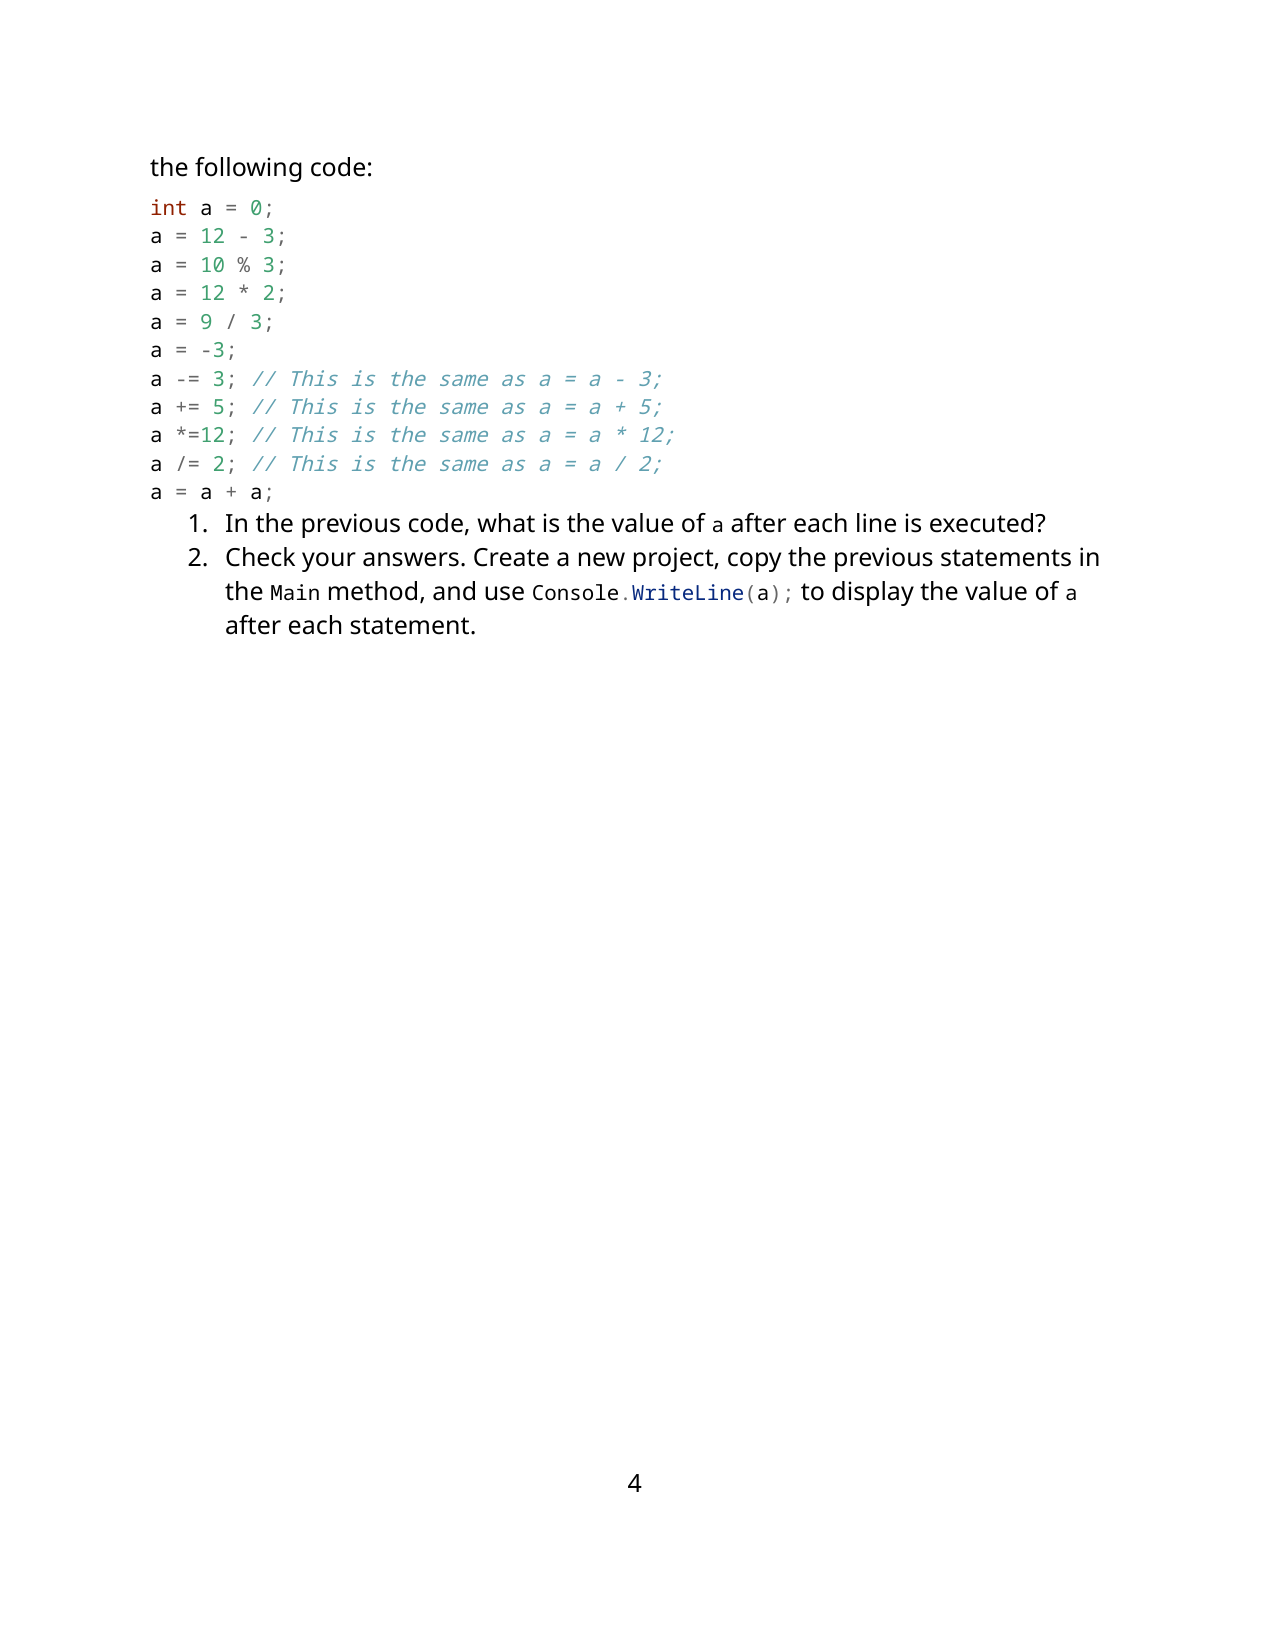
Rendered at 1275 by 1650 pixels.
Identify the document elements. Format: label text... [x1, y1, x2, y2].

text a += 5; // This is the same as a = a + 5; [150, 392, 1125, 421]
text int a = 0; [150, 193, 1125, 221]
text a /= 2; // This is the same as a = a / 2; [150, 449, 1125, 477]
text the following code: [150, 150, 1125, 184]
list In the previous code, what is the value of a after each line is executed? [187, 506, 1125, 540]
text a = 12 - 3; [150, 221, 1125, 250]
text a *=12; // This is the same as a = a * 12; [150, 421, 1125, 449]
list Check your answers. Create a new project, copy the previous statements in the Main method, and use Console.WriteLine(a); to display the value of a after each statement. [187, 540, 1125, 642]
text a = -3; [150, 335, 1125, 364]
text a = 10 % 3; [150, 250, 1125, 278]
text a = 9 / 3; [150, 307, 1125, 335]
text a -= 3; // This is the same as a = a - 3; [150, 364, 1125, 392]
text a = 12 * 2; [150, 278, 1125, 307]
text a = a + a; [150, 477, 1125, 506]
